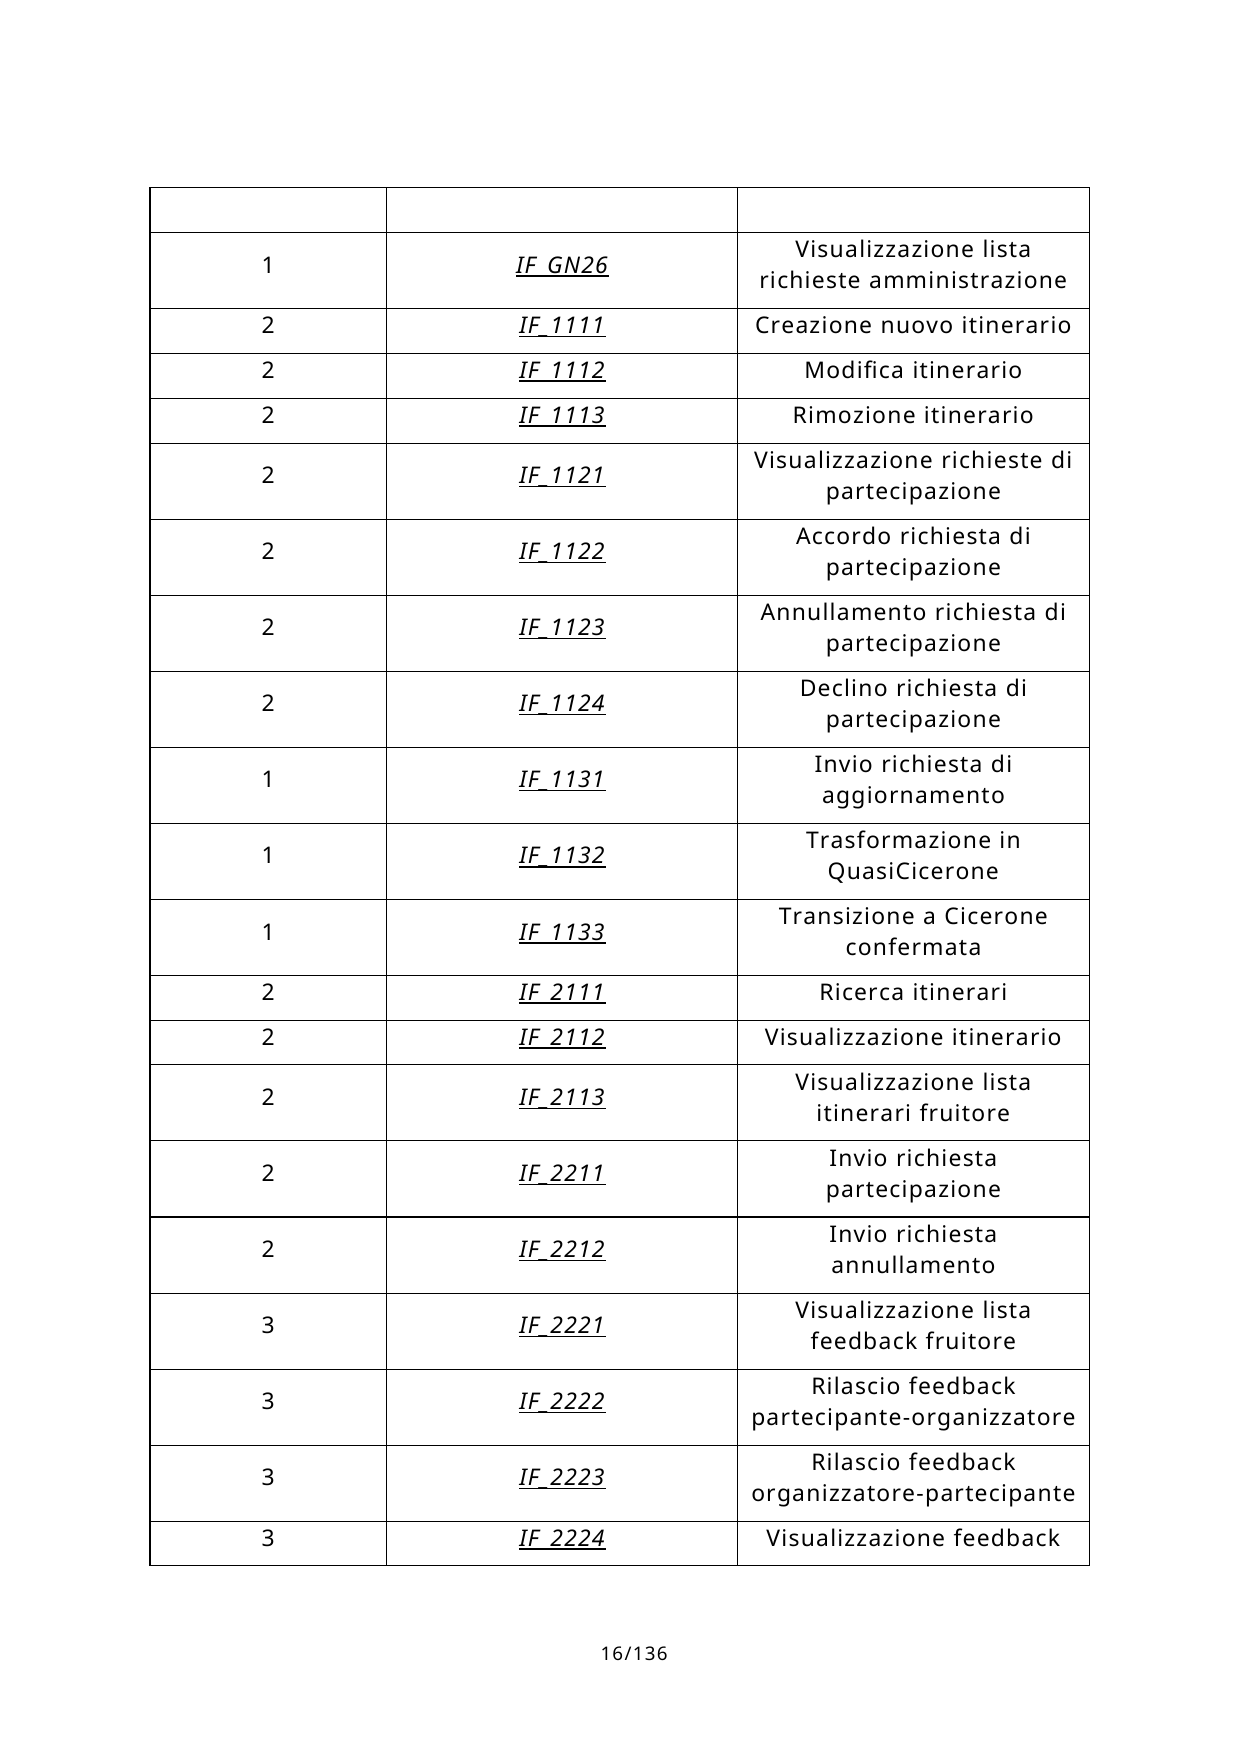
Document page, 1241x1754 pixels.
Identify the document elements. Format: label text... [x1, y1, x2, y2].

table_cell 1 [151, 824, 386, 899]
table_cell Trasformazione in QuasiCicerone [738, 824, 1089, 899]
table_cell IF_1131 [387, 748, 737, 823]
table_cell IF_2211 [387, 1141, 737, 1216]
table_cell Invio richiesta di aggiornamento [738, 748, 1089, 823]
table_cell IF_2212 [387, 1218, 737, 1292]
table_cell IF_2223 [387, 1446, 737, 1521]
table_cell Accordo richiesta di partecipazione [738, 520, 1089, 594]
table_cell IF_2112 [387, 1021, 737, 1064]
table_cell Annullamento richiesta di partecipazione [738, 596, 1089, 671]
table_cell IF_1122 [387, 520, 737, 594]
table_cell [738, 188, 1089, 232]
table_cell IF_GN26 [387, 233, 737, 308]
table_cell Visualizzazione feedback [738, 1522, 1089, 1565]
table_cell 3 [151, 1522, 386, 1565]
table_cell Modifica itinerario [738, 354, 1089, 398]
table_cell [151, 188, 386, 232]
table_cell 2 [151, 1141, 386, 1216]
table_cell Visualizzazione itinerario [738, 1021, 1089, 1064]
table_cell IF_1112 [387, 354, 737, 398]
table_cell IF_1121 [387, 444, 737, 518]
table_cell Transizione a Cicerone confermata [738, 900, 1089, 975]
table_cell 2 [151, 520, 386, 594]
table_cell 3 [151, 1446, 386, 1521]
table_cell 2 [151, 399, 386, 442]
table_cell 1 [151, 233, 386, 308]
table_cell 2 [151, 1021, 386, 1064]
table_cell IF_2221 [387, 1294, 737, 1368]
table_cell Rilascio feedback partecipante-organizzatore [738, 1370, 1089, 1444]
table_cell IF_2224 [387, 1522, 737, 1565]
table_cell Visualizzazione lista itinerari fruitore [738, 1065, 1089, 1140]
table_cell Ricerca itinerari [738, 976, 1089, 1019]
table_cell 2 [151, 444, 386, 518]
table_cell IF_1123 [387, 596, 737, 671]
table_cell 2 [151, 1218, 386, 1292]
table_cell IF_2113 [387, 1065, 737, 1140]
table_cell IF_1124 [387, 672, 737, 747]
table_cell 2 [151, 1065, 386, 1140]
table_cell 2 [151, 354, 386, 398]
table_cell Visualizzazione lista richieste amministrazione [738, 233, 1089, 308]
table_cell 2 [151, 976, 386, 1019]
table_cell IF_2222 [387, 1370, 737, 1444]
table_cell Visualizzazione lista feedback fruitore [738, 1294, 1089, 1368]
table_cell IF_1111 [387, 309, 737, 353]
table_cell 1 [151, 748, 386, 823]
table_cell IF_2111 [387, 976, 737, 1019]
table_cell 2 [151, 672, 386, 747]
table_cell Invio richiesta partecipazione [738, 1141, 1089, 1216]
table_cell 3 [151, 1370, 386, 1444]
table_cell 2 [151, 596, 386, 671]
table_cell Invio richiesta annullamento [738, 1218, 1089, 1292]
table_cell Visualizzazione richieste di partecipazione [738, 444, 1089, 518]
table_cell IF_1113 [387, 399, 737, 442]
table_cell Rilascio feedback organizzatore-partecipante [738, 1446, 1089, 1521]
table_cell IF_1132 [387, 824, 737, 899]
table_cell 2 [151, 309, 386, 353]
table_cell [387, 188, 737, 232]
table_cell 3 [151, 1294, 386, 1368]
table_cell Creazione nuovo itinerario [738, 309, 1089, 353]
table_cell Rimozione itinerario [738, 399, 1089, 442]
table_cell Declino richiesta di partecipazione [738, 672, 1089, 747]
table_cell 1 [151, 900, 386, 975]
table_cell IF_1133 [387, 900, 737, 975]
